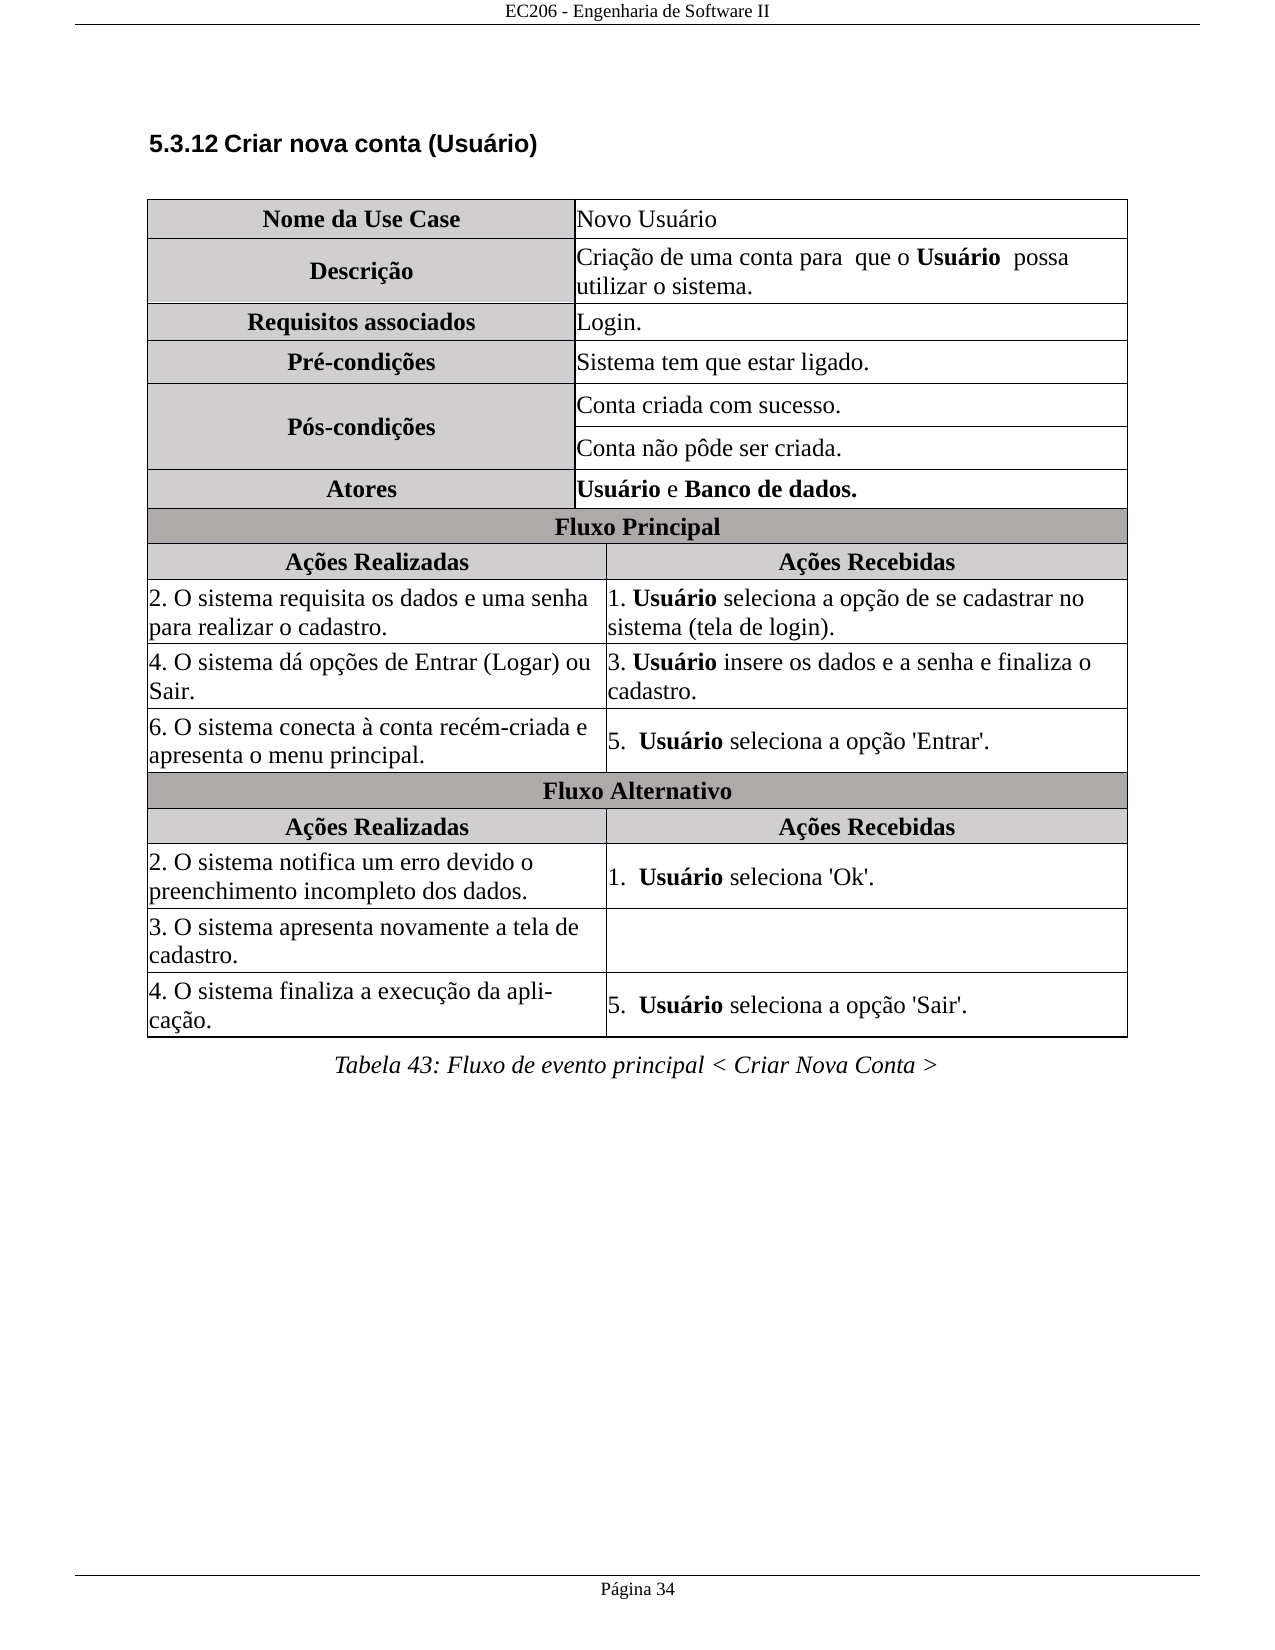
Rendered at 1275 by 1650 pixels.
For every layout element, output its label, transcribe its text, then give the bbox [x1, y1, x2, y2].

table_cell Ações Realizadas [148, 809, 606, 843]
table_cell Atores [148, 470, 574, 508]
table_cell Ações Recebidas [607, 809, 1127, 843]
table_cell 4. O sistema dá opções de Entrar (Logar) ou Sair. [148, 644, 606, 708]
table_cell Ações Realizadas [148, 544, 606, 579]
table_cell Pós-condições [148, 384, 574, 469]
table_cell Sistema tem que estar ligado. [576, 341, 1127, 383]
table_cell Criação de uma conta para que o Usuário possa utilizar o sistema. [576, 239, 1127, 302]
table_cell 4. O sistema finaliza a execução da apli-cação. [148, 973, 606, 1036]
table_header Novo Usuário [576, 200, 1127, 238]
table_cell 5. Usuário seleciona a opção 'Entrar'. [607, 709, 1127, 772]
table_cell 1. Usuário seleciona a opção de se cadastrar no sistema (tela de login). [607, 580, 1127, 643]
table_cell 2. O sistema notifica um erro devido o preenchimento incompleto dos dados. [148, 844, 606, 908]
table_cell Requisitos associados [148, 304, 574, 340]
table_cell 6. O sistema conecta à conta recém-criada e apresenta o menu principal. [148, 709, 606, 772]
table_cell Conta não pôde ser criada. [576, 427, 1127, 469]
table_cell Pré-condições [148, 341, 574, 383]
table_cell 5. Usuário seleciona a opção 'Sair'. [607, 973, 1127, 1036]
table_header Nome da Use Case [148, 200, 574, 238]
table_cell Fluxo Alternativo [148, 773, 1127, 808]
table_cell Ações Recebidas [607, 544, 1127, 579]
table_cell Usuário e Banco de dados. [576, 470, 1127, 508]
table_cell Login. [576, 304, 1127, 340]
table_cell 3. O sistema apresenta novamente a tela de cadastro. [148, 909, 606, 972]
table_cell Conta criada com sucesso. [576, 384, 1127, 426]
table_cell [607, 909, 1127, 972]
table_cell 3. Usuário insere os dados e a senha e finaliza o cadastro. [607, 644, 1127, 708]
text Tabela 43: Fluxo de evento principal < Criar Nova Conta > [75, 1050, 1200, 1079]
table_cell 2. O sistema requisita os dados e uma senha para realizar o cadastro. [148, 580, 606, 643]
table_cell Descrição [148, 239, 574, 302]
table_cell Fluxo Principal [148, 509, 1127, 543]
table_cell 1. Usuário seleciona 'Ok'. [607, 844, 1127, 908]
subtitle Criar nova conta (Usuário) [149, 129, 1200, 157]
